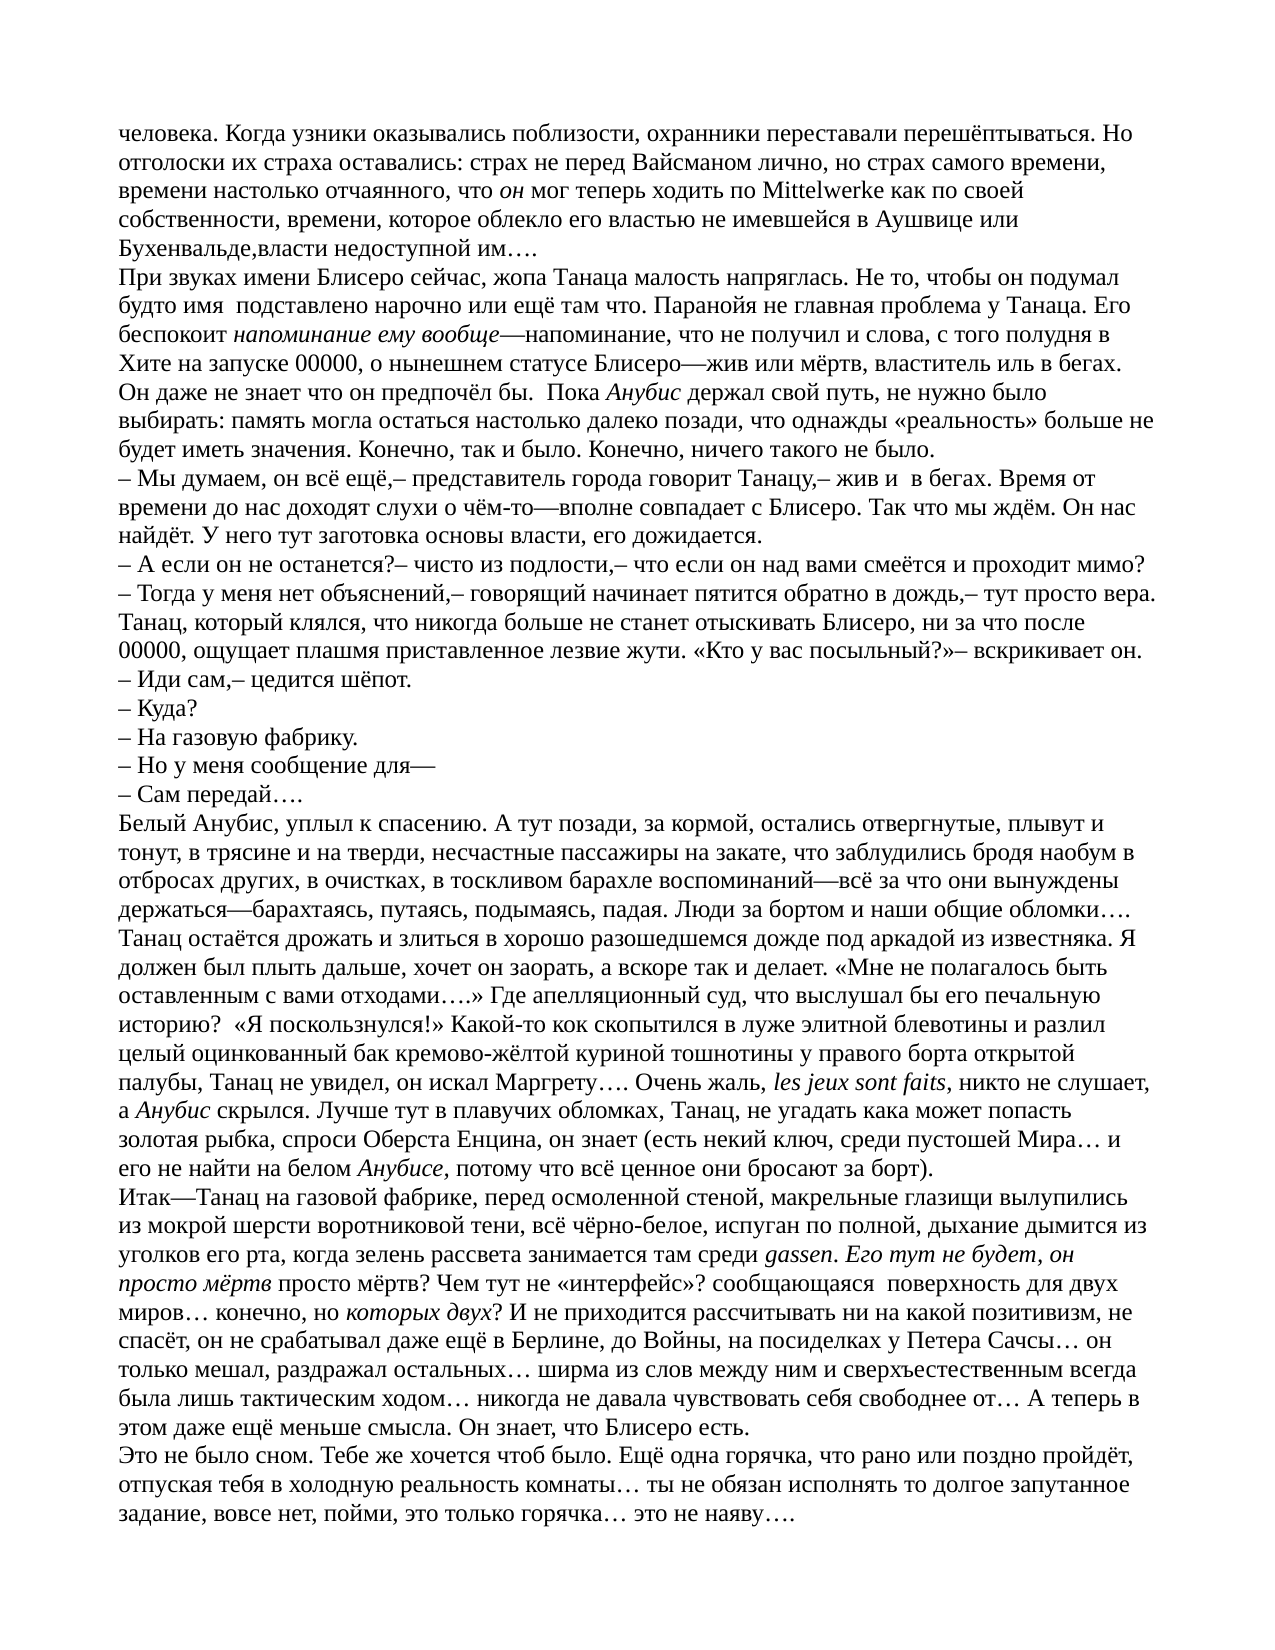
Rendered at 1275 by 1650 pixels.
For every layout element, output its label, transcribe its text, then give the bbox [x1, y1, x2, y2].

text – Но у меня сообщение для— [118, 751, 1157, 779]
text Танац остаётся дрожать и злиться в хорошо разошедшемся дожде под аркадой из известняка. Я должен был плыть дальше, хочет он заорать, а вскоре так и делает. «Мне не полагалось быть оставленным с вами отходами….» Где апелляционный суд, что выслушал бы его печальную историю? «Я поскользнулся!» Какой-то кок скопытился в луже элитной блевотины и разлил целый оцинкованный бак кремово-жёлтой куриной тошнотины у правого борта открытой палубы, Танац не увидел, он искал Маргрету…. Очень жаль, les jeux sont faits, никто не слушает, а Анубис скрылся. Лучше тут в плавучих обломках, Танац, не угадать кака может попасть золотая рыбка, спроси Оберста Енцина, он знает (есть некий ключ, среди пустошей Мира… и его не найти на белом Анубисе, потому что всё ценное они бросают за борт). [118, 923, 1157, 1182]
text Белый Анубис, уплыл к спасению. А тут позади, за кормой, остались отвергнутые, плывут и тонут, в трясине и на тверди, несчастные пассажиры на закате, что заблудились бродя наобум в отбросах других, в очистках, в тоскливом барахле воспоминаний—всё за что они вынуждены держаться—барахтаясь, путаясь, подымаясь, падая. Люди за бортом и наши общие обломки…. [118, 808, 1157, 923]
text При звуках имени Блисеро сейчас, жопа Танаца малость напряглась. Не то, чтобы он подумал будто имя подставлено нарочно или ещё там что. Паранойя не главная проблема у Танаца. Его беспокоит напоминание ему вообще—напоминание, что не получил и слова, с того полудня в Хите на запуске 00000, о нынешнем статусе Блисеро—жив или мёртв, властитель иль в бегах. Он даже не знает что он предпочёл бы. Пока Анубис держал свой путь, не нужно было выбирать: память могла остаться настолько далеко позади, что однажды «реальность» больше не будет иметь значения. Конечно, так и было. Конечно, ничего такого не было. [118, 262, 1157, 463]
text – Иди сам,– цедится шёпот. [118, 664, 1157, 693]
text Танац, который клялся, что никогда больше не станет отыскивать Блисеро, ни за что после 00000, ощущает плашмя приставленное лезвие жути. «Кто у вас посыльный?»– вскрикивает он. [118, 607, 1157, 664]
text Это не было сном. Тебе же хочется чтоб было. Ещё одна горячка, что рано или поздно пройдёт, отпуская тебя в холодную реальность комнаты… ты не обязан исполнять то долгое запутанное задание, вовсе нет, пойми, это только горячка… это не наяву…. [118, 1441, 1157, 1527]
text – Сам передай…. [118, 779, 1157, 808]
text – На газовую фабрику. [118, 722, 1157, 751]
text – А если он не останется?– чисто из подлости,– что если он над вами смеётся и проходит мимо? [118, 549, 1157, 578]
text – Мы думаем, он всё ещё,– представитель города говорит Танацу,– жив и в бегах. Время от времени до нас доходят слухи о чём-то—вполне совпадает с Блисеро. Так что мы ждём. Он нас найдёт. У него тут заготовка основы власти, его дожидается. [118, 463, 1157, 549]
text – Куда? [118, 693, 1157, 722]
text Итак—Танац на газовой фабрике, перед осмоленной стеной, макрельные глазищи вылупились из мокрой шерсти воротниковой тени, всё чёрно-белое, испуган по полной, дыхание дымится из уголков его рта, когда зелень рассвета занимается там среди gassen. Его тут не будет, он просто мёртв просто мёртв? Чем тут не «интерфейс»? сообщающаяся поверхность для двух миров… конечно, но которых двух? И не приходится рассчитывать ни на какой позитивизм, не спасёт, он не срабатывал даже ещё в Берлине, до Войны, на посиделках у Петера Сачсы… он только мешал, раздражал остальных… ширма из слов между ним и сверхъестественным всегда была лишь тактическим ходом… никогда не давала чувствовать себя свободнее от… А теперь в этом даже ещё меньше смысла. Он знает, что Блисеро есть. [118, 1182, 1157, 1441]
text человека. Когда узники оказывались поблизости, охранники переставали перешёптываться. Но отголоски их страха оставались: страх не перед Вайсманом лично, но страх самого времени, времени настолько отчаянного, что он мог теперь ходить по Mittelwerke как по своей собственности, времени, которое облекло его властью не имевшейся в Аушвице или Бухенвальде,власти недоступной им…. [118, 118, 1157, 262]
text – Тогда у меня нет объяснений,– говорящий начинает пятится обратно в дождь,– тут просто вера. [118, 578, 1157, 607]
